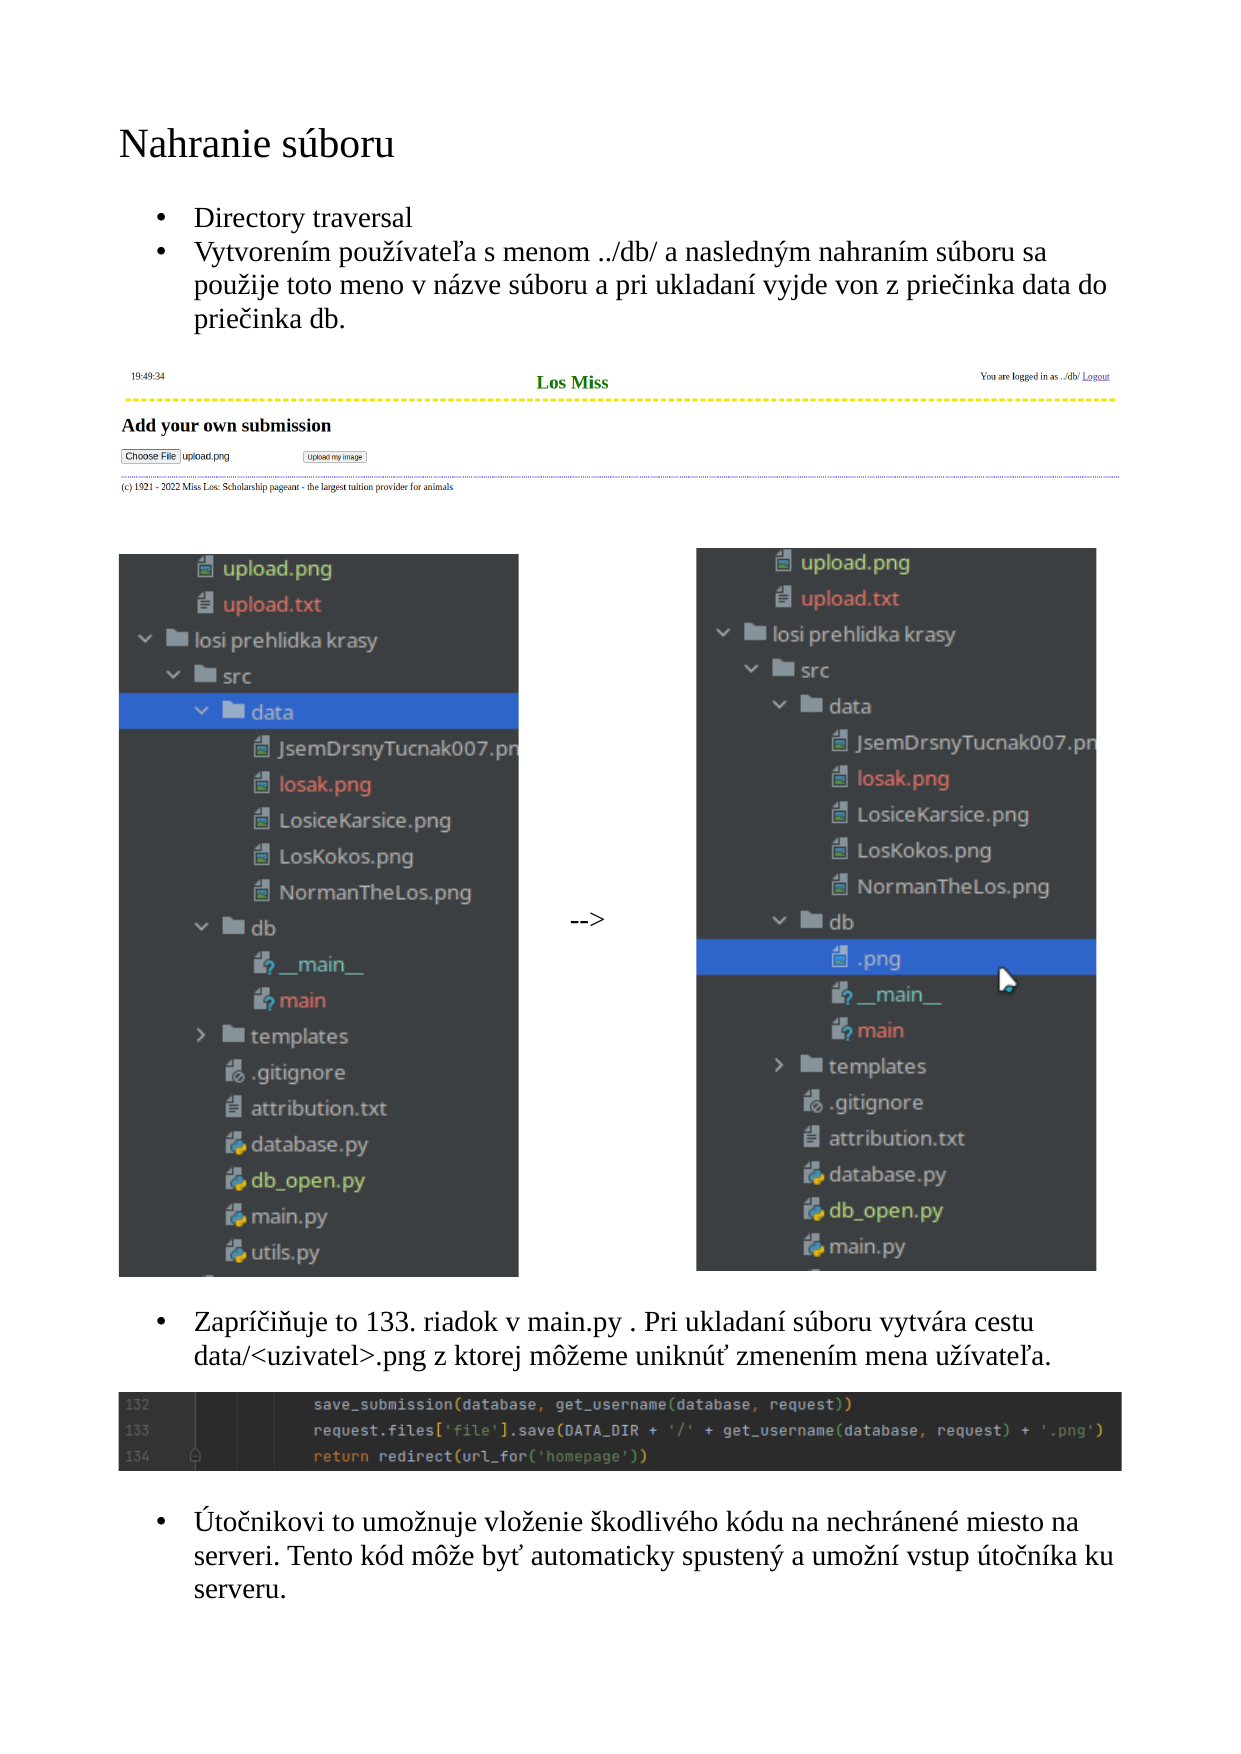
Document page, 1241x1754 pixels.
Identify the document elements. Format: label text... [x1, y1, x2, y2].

list Directory traversal [156, 200, 1122, 234]
list Zapríčiňuje to 133. riadok v main.py . Pri ukladaní súboru vytvára cestu data/<uzivatel>.png z ktorej môžeme uniknúť zmenením mena užívateľa. [156, 1304, 1122, 1372]
text --> [519, 902, 696, 936]
list Útočnikovi to umožnuje vloženie škodlivého kódu na nechránené miesto na serveri. Tento kód môže byť automaticky spustený a umožní vstup útočníka ku serveru. [156, 1504, 1122, 1605]
text [1097, 902, 1122, 936]
picture [696, 548, 1097, 1271]
picture [118, 357, 1122, 500]
picture [118, 1392, 1122, 1471]
list Vytvorením používateľa s menom ../db/ a nasledným nahraním súboru sa použije toto meno v názve súboru a pri ukladaní vyjde von z priečinka data do priečinka db. [156, 234, 1122, 334]
text Nahranie súboru [118, 118, 1122, 166]
picture [118, 554, 519, 1277]
